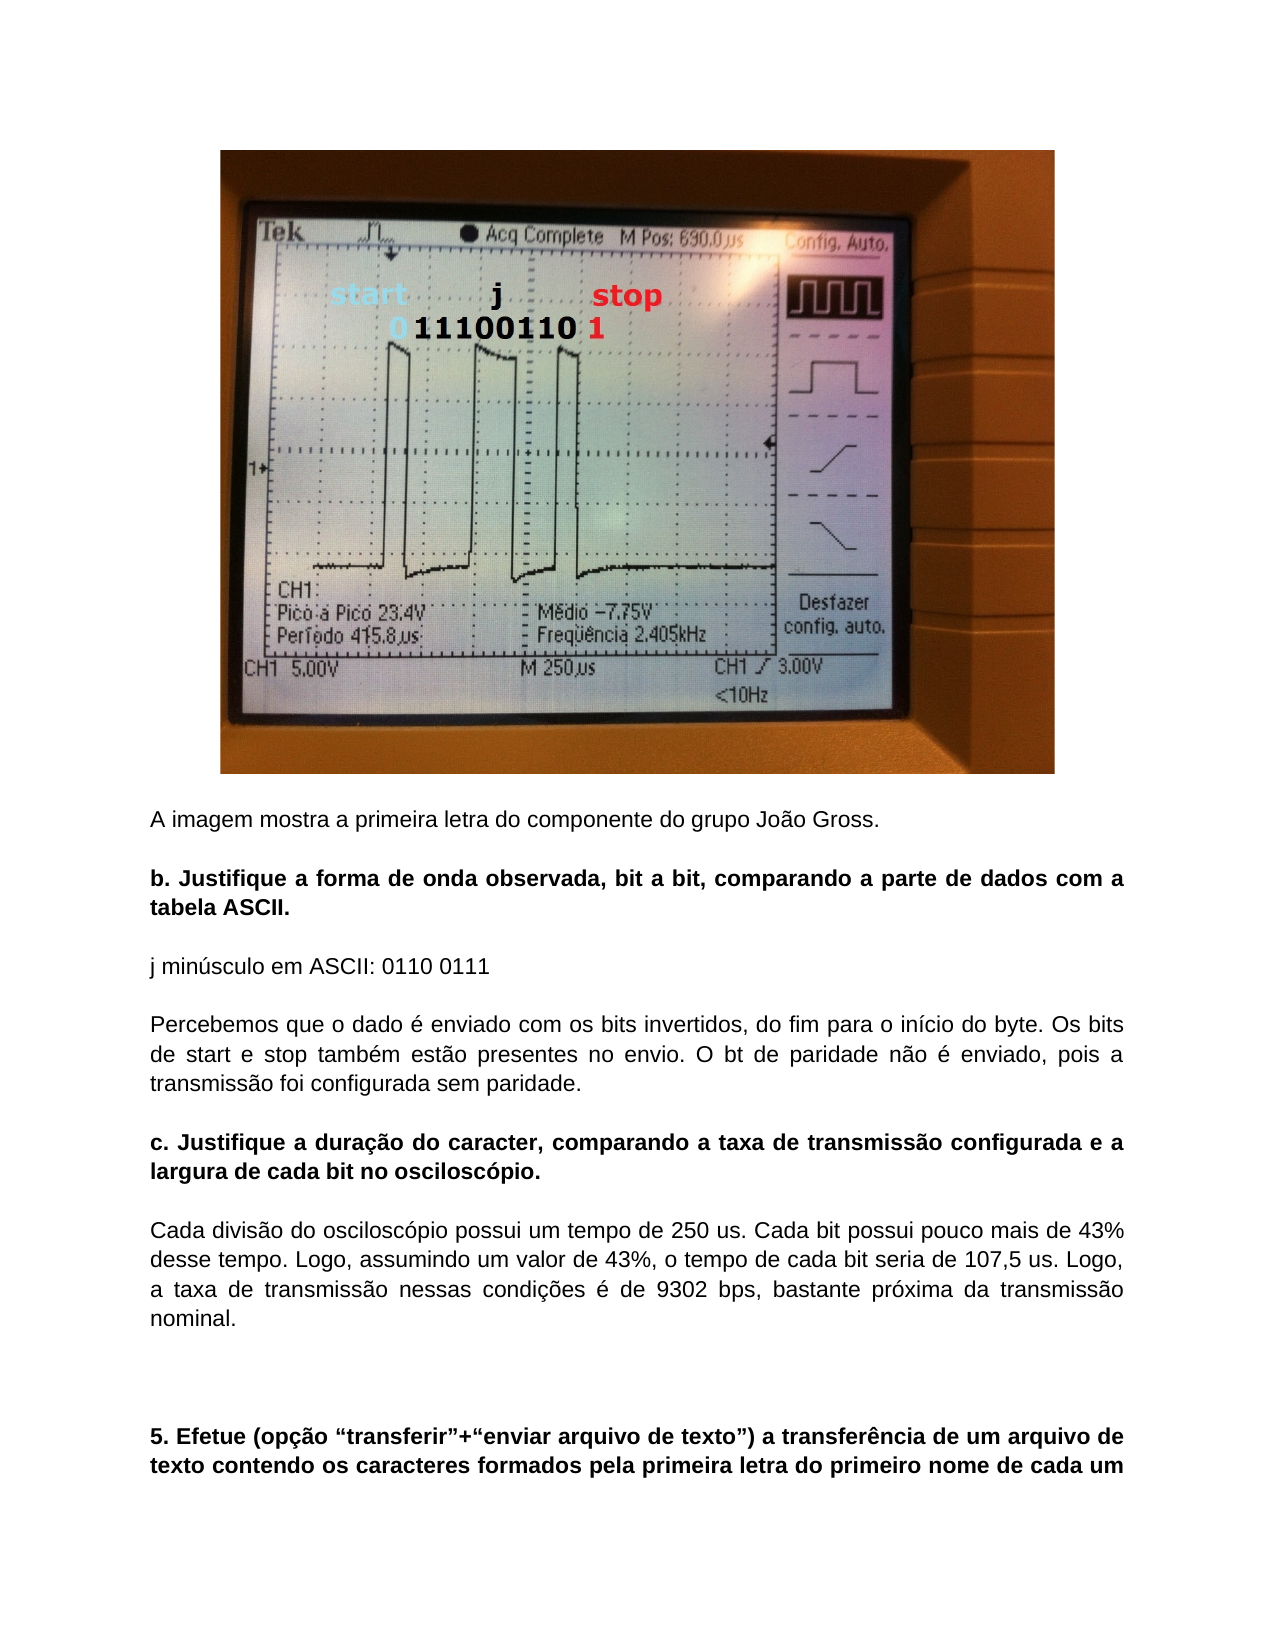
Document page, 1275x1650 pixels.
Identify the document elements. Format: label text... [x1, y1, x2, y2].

text j minúsculo em ASCII: 0110 0111 [150, 953, 1125, 979]
picture [220, 150, 1055, 774]
text b. Justifique a forma de onda observada, bit a bit, comparando a parte de dados com a tabela ASCII. [150, 865, 1125, 920]
text c. Justifique a duração do caracter, comparando a taxa de transmissão configurada e a largura de cada bit no osciloscópio. [150, 1130, 1125, 1185]
text Cada divisão do osciloscópio possui um tempo de 250 us. Cada bit possui pouco mais de 43% desse tempo. Logo, assumindo um valor de 43%, o tempo de cada bit seria de 107,5 us. Logo, a taxa de transmissão nessas condições é de 9302 bps, bastante próxima da transmissão nominal. [150, 1218, 1125, 1332]
text A imagem mostra a primeira letra do componente do grupo João Gross. [150, 807, 1125, 832]
text Percebemos que o dado é enviado com os bits invertidos, do fim para o início do byte. Os bits de start e stop também estão presentes no envio. O bt de paridade não é enviado, pois a transmissão foi configurada sem paridade. [150, 1012, 1125, 1097]
text 5. Efetue (opção “transferir”+“enviar arquivo de texto”) a transferência de um arquivo de texto contendo os caracteres formados pela primeira letra do primeiro nome de cada um [150, 1423, 1125, 1478]
